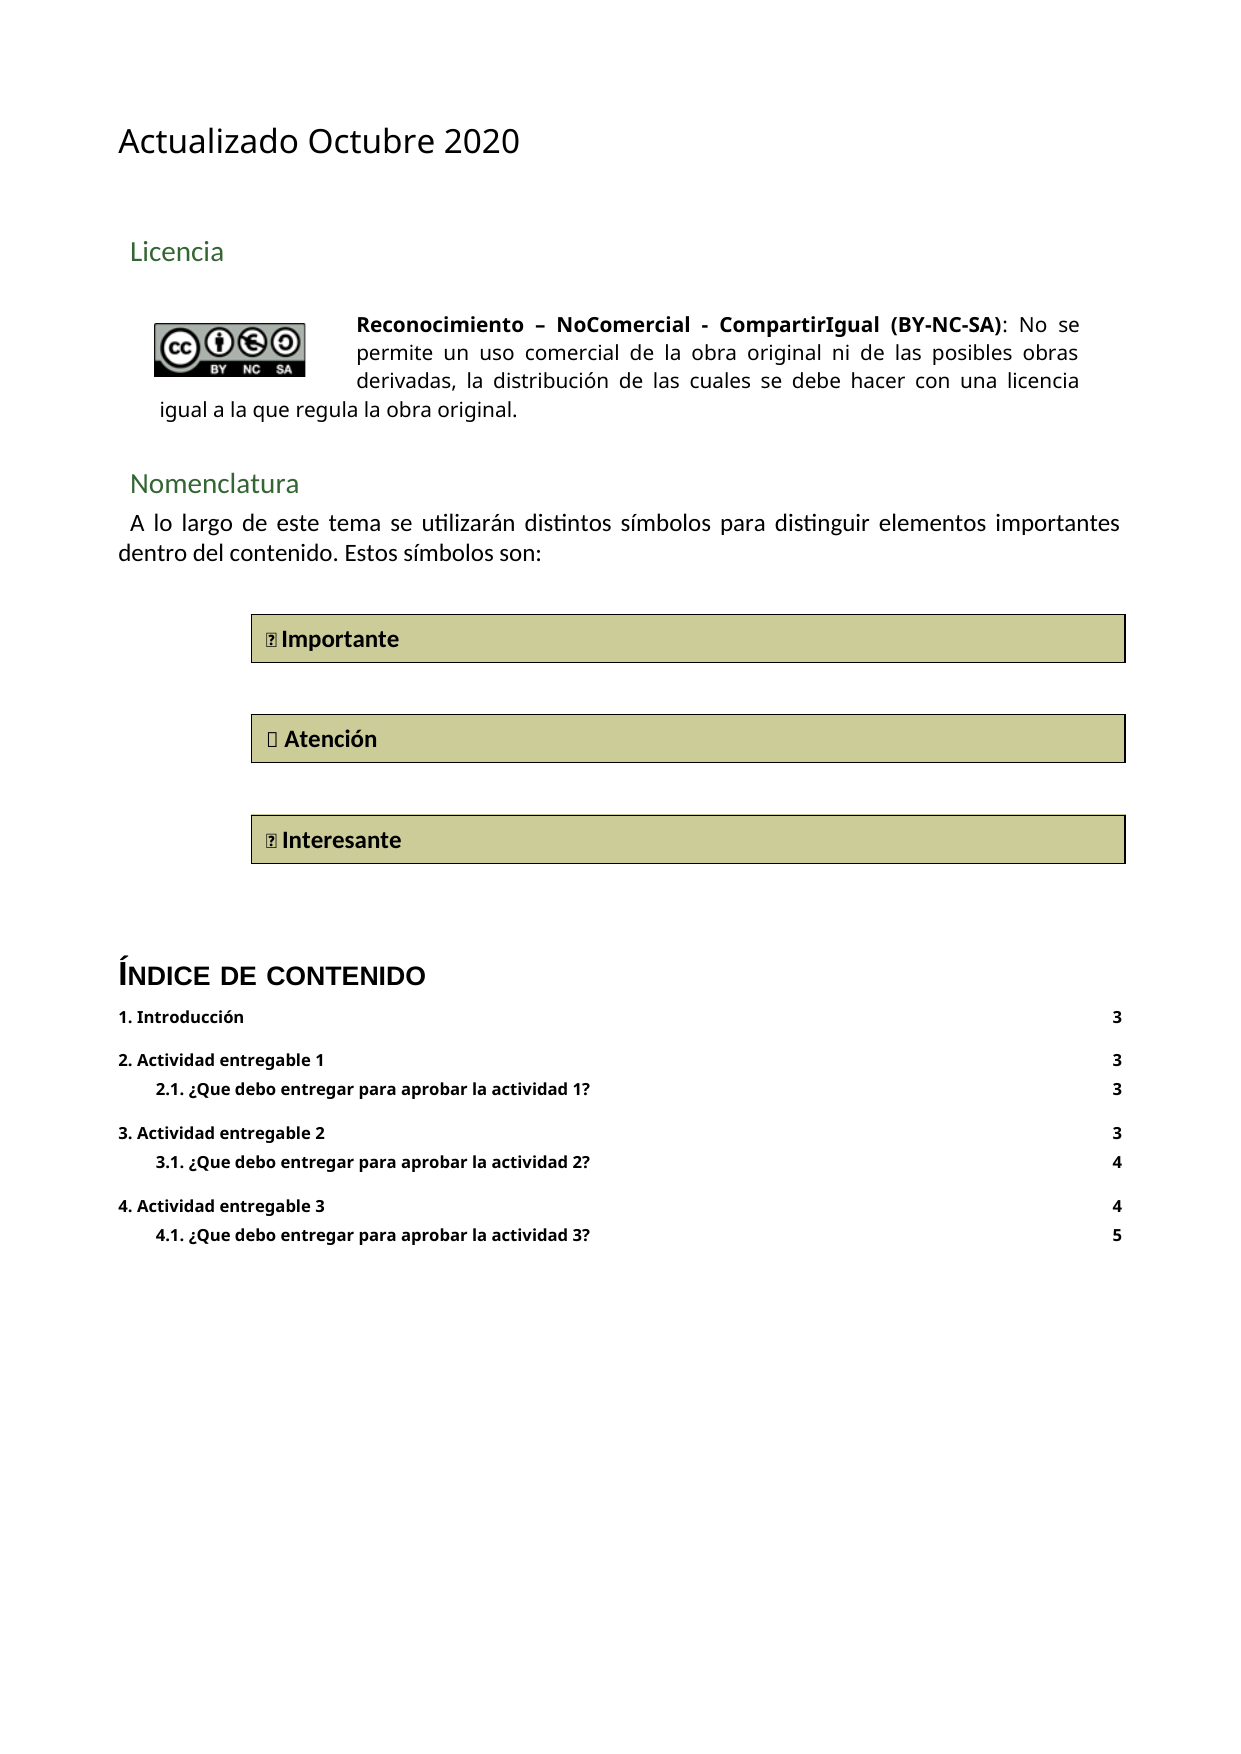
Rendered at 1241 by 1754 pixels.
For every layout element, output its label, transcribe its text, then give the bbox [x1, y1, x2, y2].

text 4.1. ¿Que debo entregar para aprobar la actividad 3? 5 [156, 1223, 1122, 1246]
picture [154, 323, 306, 377]
text ❕ Atención [252, 715, 1124, 762]
text 2. Actividad entregable 1 3 [118, 1049, 1122, 1072]
text Reconocimiento – NoComercial - CompartirIgual (BY-NC-SA): No se permite un uso comercial de la obra original ni de las posibles obras derivadas, la distribución de las cuales se debe hacer con una licencia igual a la que regula la obra original. [159, 310, 1080, 423]
text 3. Actividad entregable 2 3 [118, 1122, 1122, 1144]
text 3.1. ¿Que debo entregar para aprobar la actividad 2? 4 [156, 1151, 1122, 1173]
text 4. Actividad entregable 3 4 [118, 1194, 1122, 1217]
text Actualizado Octubre 2020 [118, 118, 1122, 163]
text 💬 Interesante [252, 816, 1124, 863]
text 1. Introducción 3 [118, 1005, 1122, 1028]
text Nomenclatura [118, 465, 1122, 500]
text 📖 Importante [252, 615, 1124, 662]
text Índice de contenido [118, 954, 1122, 993]
text 2.1. ¿Que debo entregar para aprobar la actividad 1? 3 [156, 1078, 1122, 1101]
text Licencia [118, 233, 1122, 268]
text A lo largo de este tema se utilizarán distintos símbolos para distinguir elementos importantes dentro del contenido. Estos símbolos son: [118, 507, 1122, 568]
